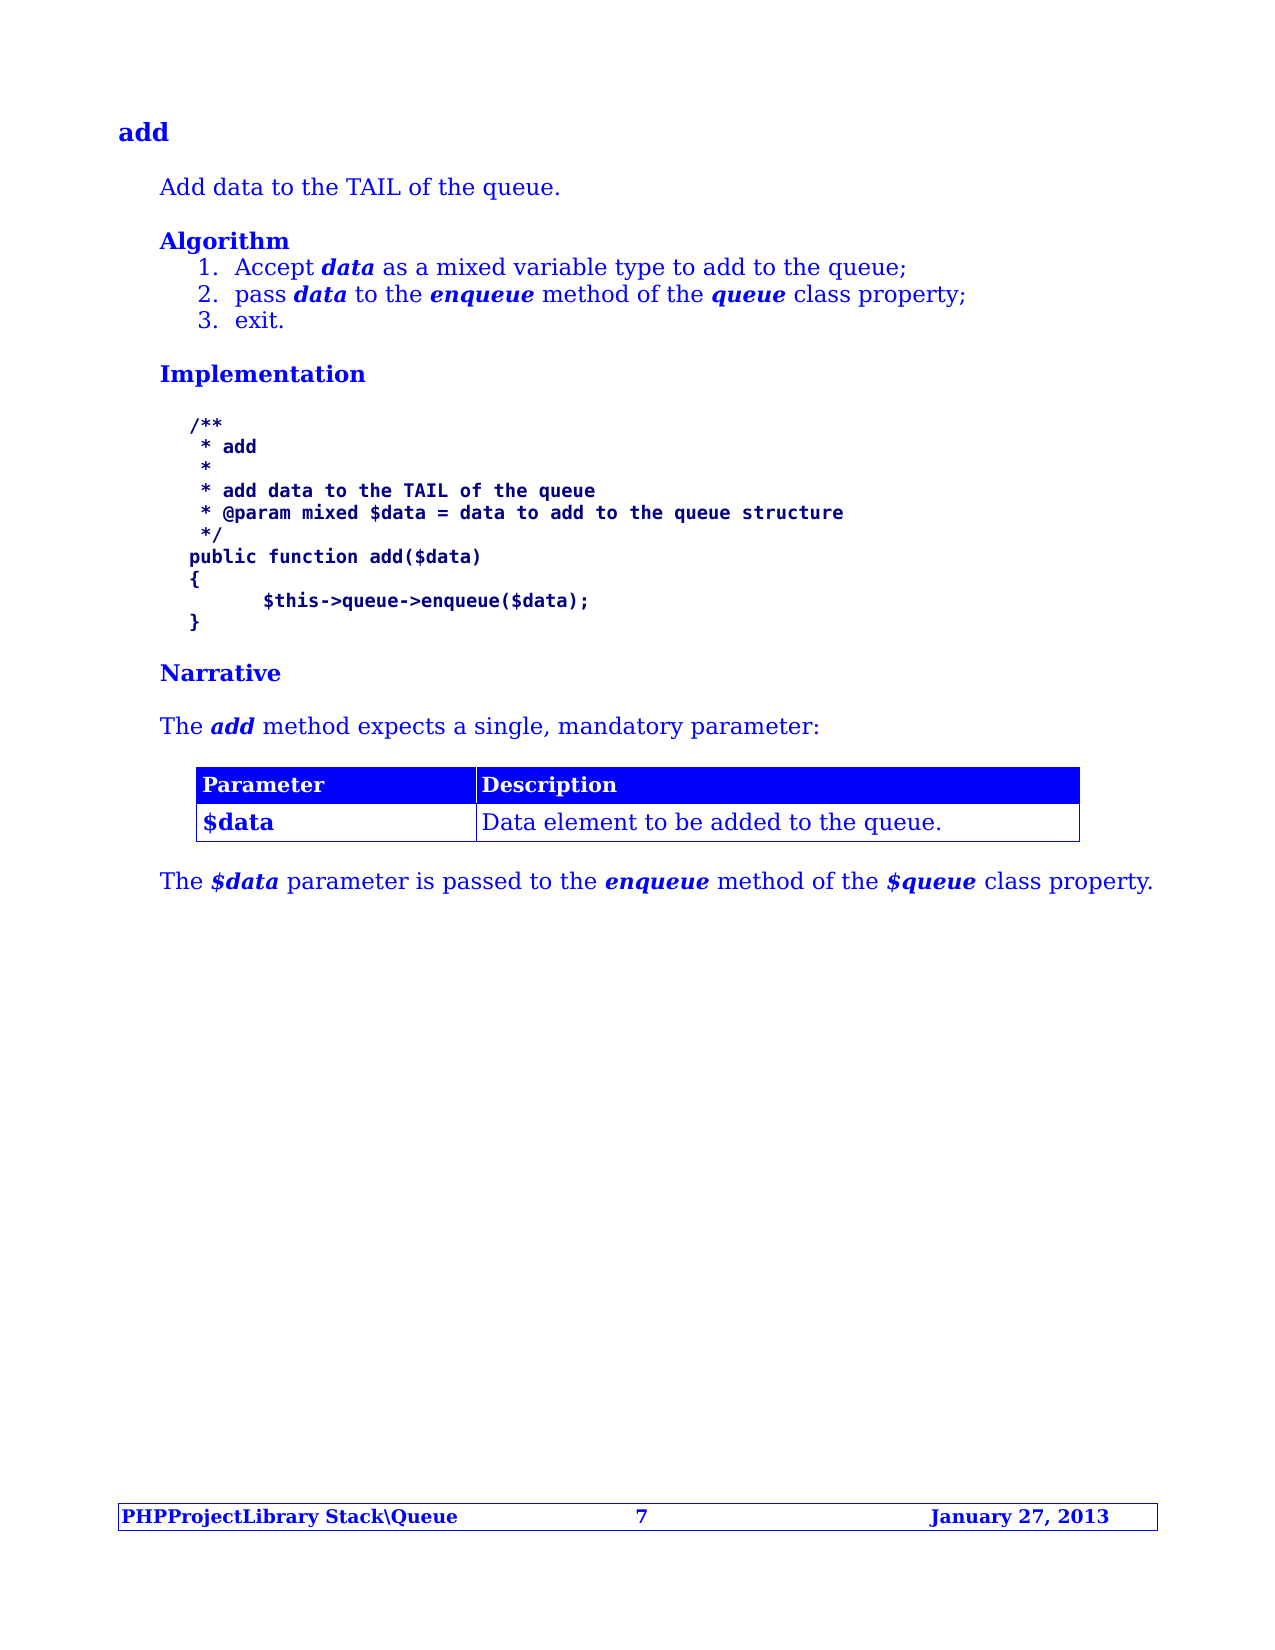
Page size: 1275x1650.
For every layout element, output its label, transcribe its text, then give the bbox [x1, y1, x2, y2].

list { [189, 568, 1157, 589]
table_header Parameter [197, 768, 476, 803]
list * add data to the TAIL of the queue [189, 480, 1157, 502]
list * @param mixed $data = data to add to the queue structure [189, 502, 1157, 524]
list exit. [197, 308, 1157, 334]
title add [118, 118, 1157, 147]
list */ [189, 524, 1157, 546]
list * add [189, 436, 1157, 458]
text The add method expects a single, mandatory parameter: [159, 713, 1157, 740]
text Implementation [159, 361, 1157, 388]
list public function add($data) [189, 546, 1157, 568]
list Accept data as a mixed variable type to add to the queue; [197, 254, 1157, 281]
list } [189, 611, 1157, 633]
text Add data to the TAIL of the queue. [159, 174, 1157, 201]
table_cell Data element to be added to the queue. [477, 804, 1079, 841]
list $this->queue->enqueue($data); [189, 589, 1157, 611]
table_header Description [477, 768, 1079, 803]
text Narrative [159, 660, 1157, 687]
text Algorithm [159, 227, 1157, 254]
text The $data parameter is passed to the enqueue method of the $queue class property. [159, 868, 1157, 895]
list /** [189, 414, 1157, 436]
list pass data to the enqueue method of the queue class property; [197, 281, 1157, 308]
table_cell $data [197, 804, 476, 841]
list * [189, 458, 1157, 480]
